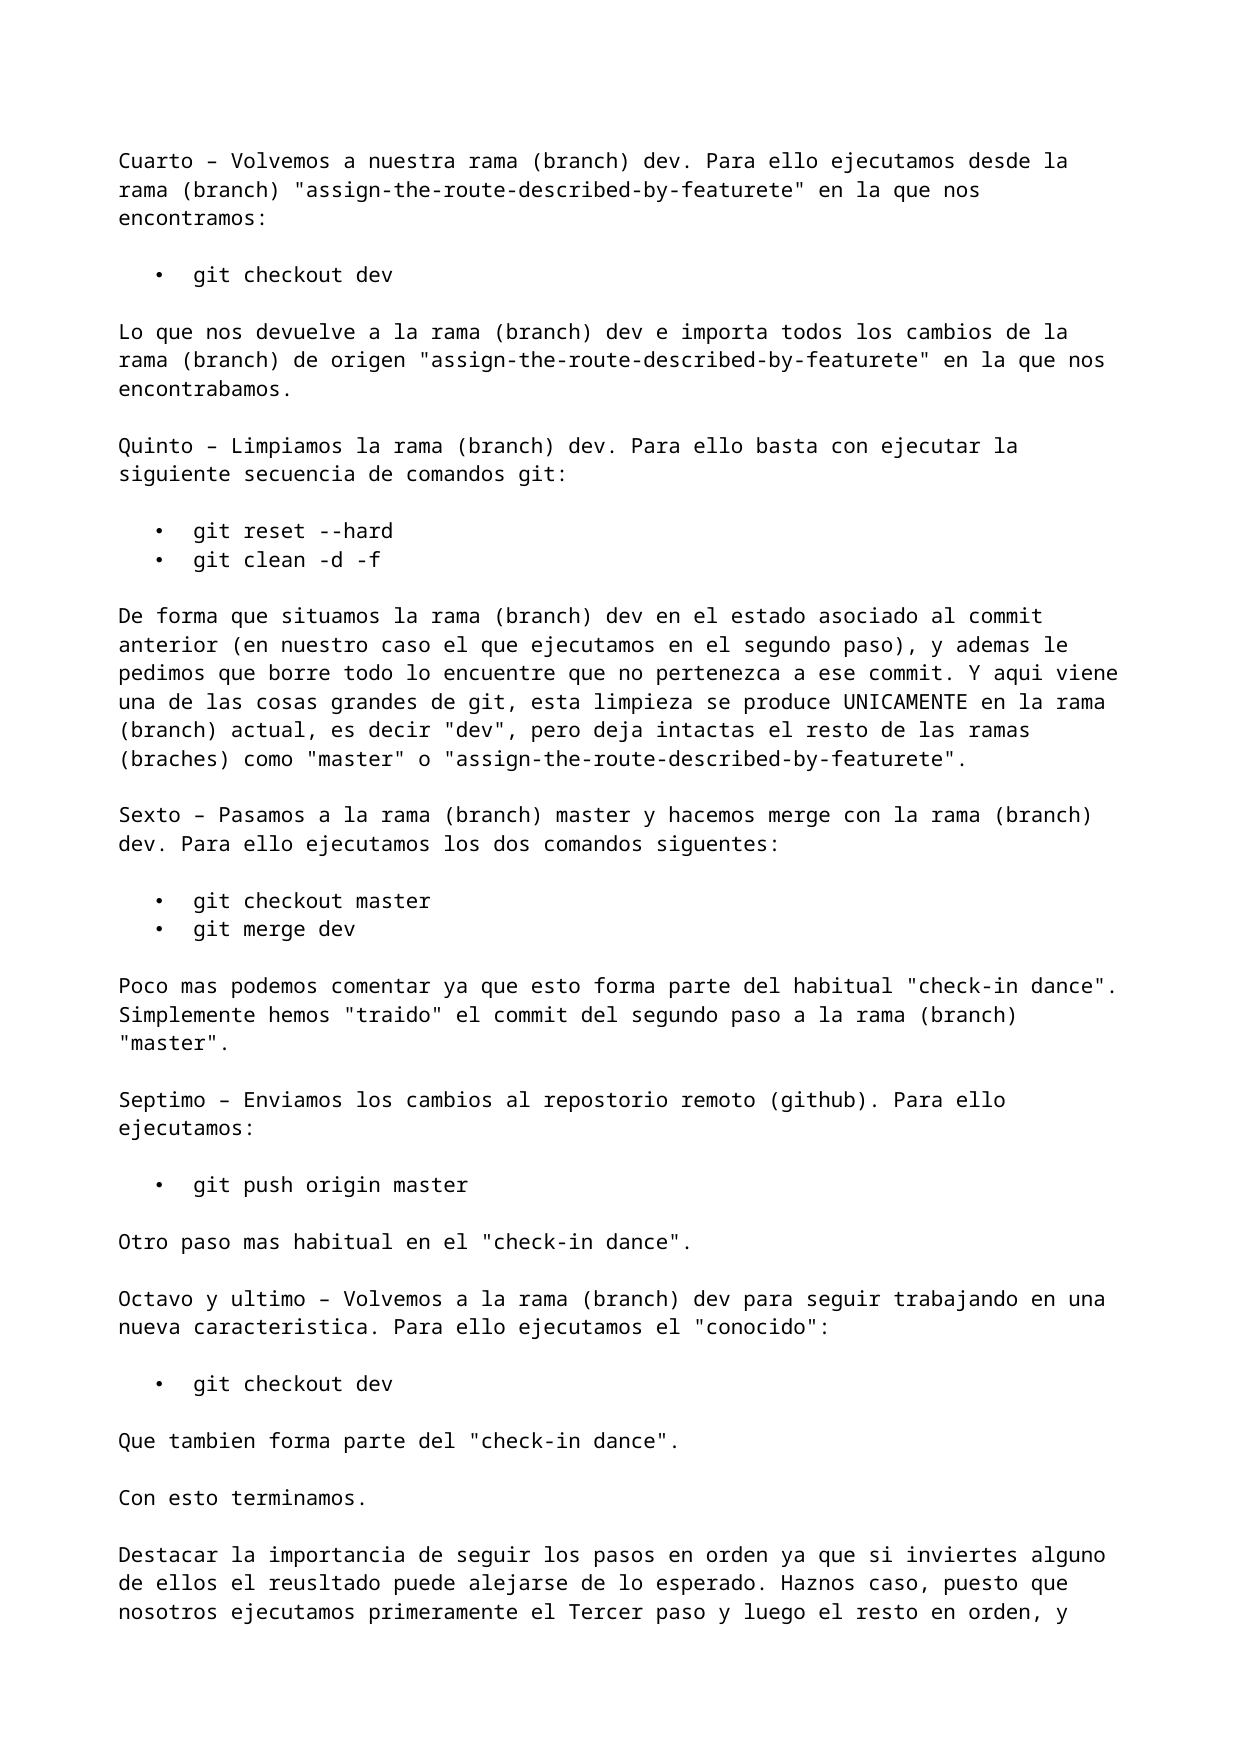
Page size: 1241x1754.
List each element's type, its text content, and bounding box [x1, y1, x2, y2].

list git checkout master [156, 886, 1122, 914]
text Que tambien forma parte del "check-in dance". [118, 1426, 1122, 1455]
list git checkout dev [156, 260, 1122, 289]
list git reset --hard [156, 516, 1122, 545]
list git checkout dev [156, 1369, 1122, 1398]
text De forma que situamos la rama (branch) dev en el estado asociado al commit anterior (en nuestro caso el que ejecutamos en el segundo paso), y ademas le pedimos que borre todo lo encuentre que no pertenezca a ese commit. Y aqui viene una de las cosas grandes de git, esta limpieza se produce UNICAMENTE en la rama (branch) actual, es decir "dev", pero deja intactas el resto de las ramas (braches) como "master" o "assign-the-route-described-by-featurete". [118, 602, 1122, 772]
text Con esto terminamos. [118, 1483, 1122, 1512]
text Poco mas podemos comentar ya que esto forma parte del habitual "check-in dance". Simplemente hemos "traido" el commit del segundo paso a la rama (branch) "master". [118, 971, 1122, 1057]
text Quinto – Limpiamos la rama (branch) dev. Para ello basta con ejecutar la siguiente secuencia de comandos git: [118, 431, 1122, 488]
text Destacar la importancia de seguir los pasos en orden ya que si inviertes alguno de ellos el reusltado puede alejarse de lo esperado. Haznos caso, puesto que nosotros ejecutamos primeramente el Tercer paso y luego el resto en orden, y [118, 1540, 1122, 1625]
text Cuarto – Volvemos a nuestra rama (branch) dev. Para ello ejecutamos desde la rama (branch) "assign-the-route-described-by-featurete" en la que nos encontramos: [118, 147, 1122, 232]
text Septimo – Enviamos los cambios al repostorio remoto (github). Para ello ejecutamos: [118, 1085, 1122, 1142]
list git merge dev [156, 914, 1122, 943]
text Otro paso mas habitual en el "check-in dance". [118, 1227, 1122, 1256]
list git push origin master [156, 1170, 1122, 1199]
text Octavo y ultimo – Volvemos a la rama (branch) dev para seguir trabajando en una nueva caracteristica. Para ello ejecutamos el "conocido": [118, 1284, 1122, 1341]
text Sexto – Pasamos a la rama (branch) master y hacemos merge con la rama (branch) dev. Para ello ejecutamos los dos comandos siguentes: [118, 801, 1122, 857]
text Lo que nos devuelve a la rama (branch) dev e importa todos los cambios de la rama (branch) de origen "assign-the-route-described-by-featurete" en la que nos encontrabamos. [118, 317, 1122, 402]
list git clean -d -f [156, 545, 1122, 573]
